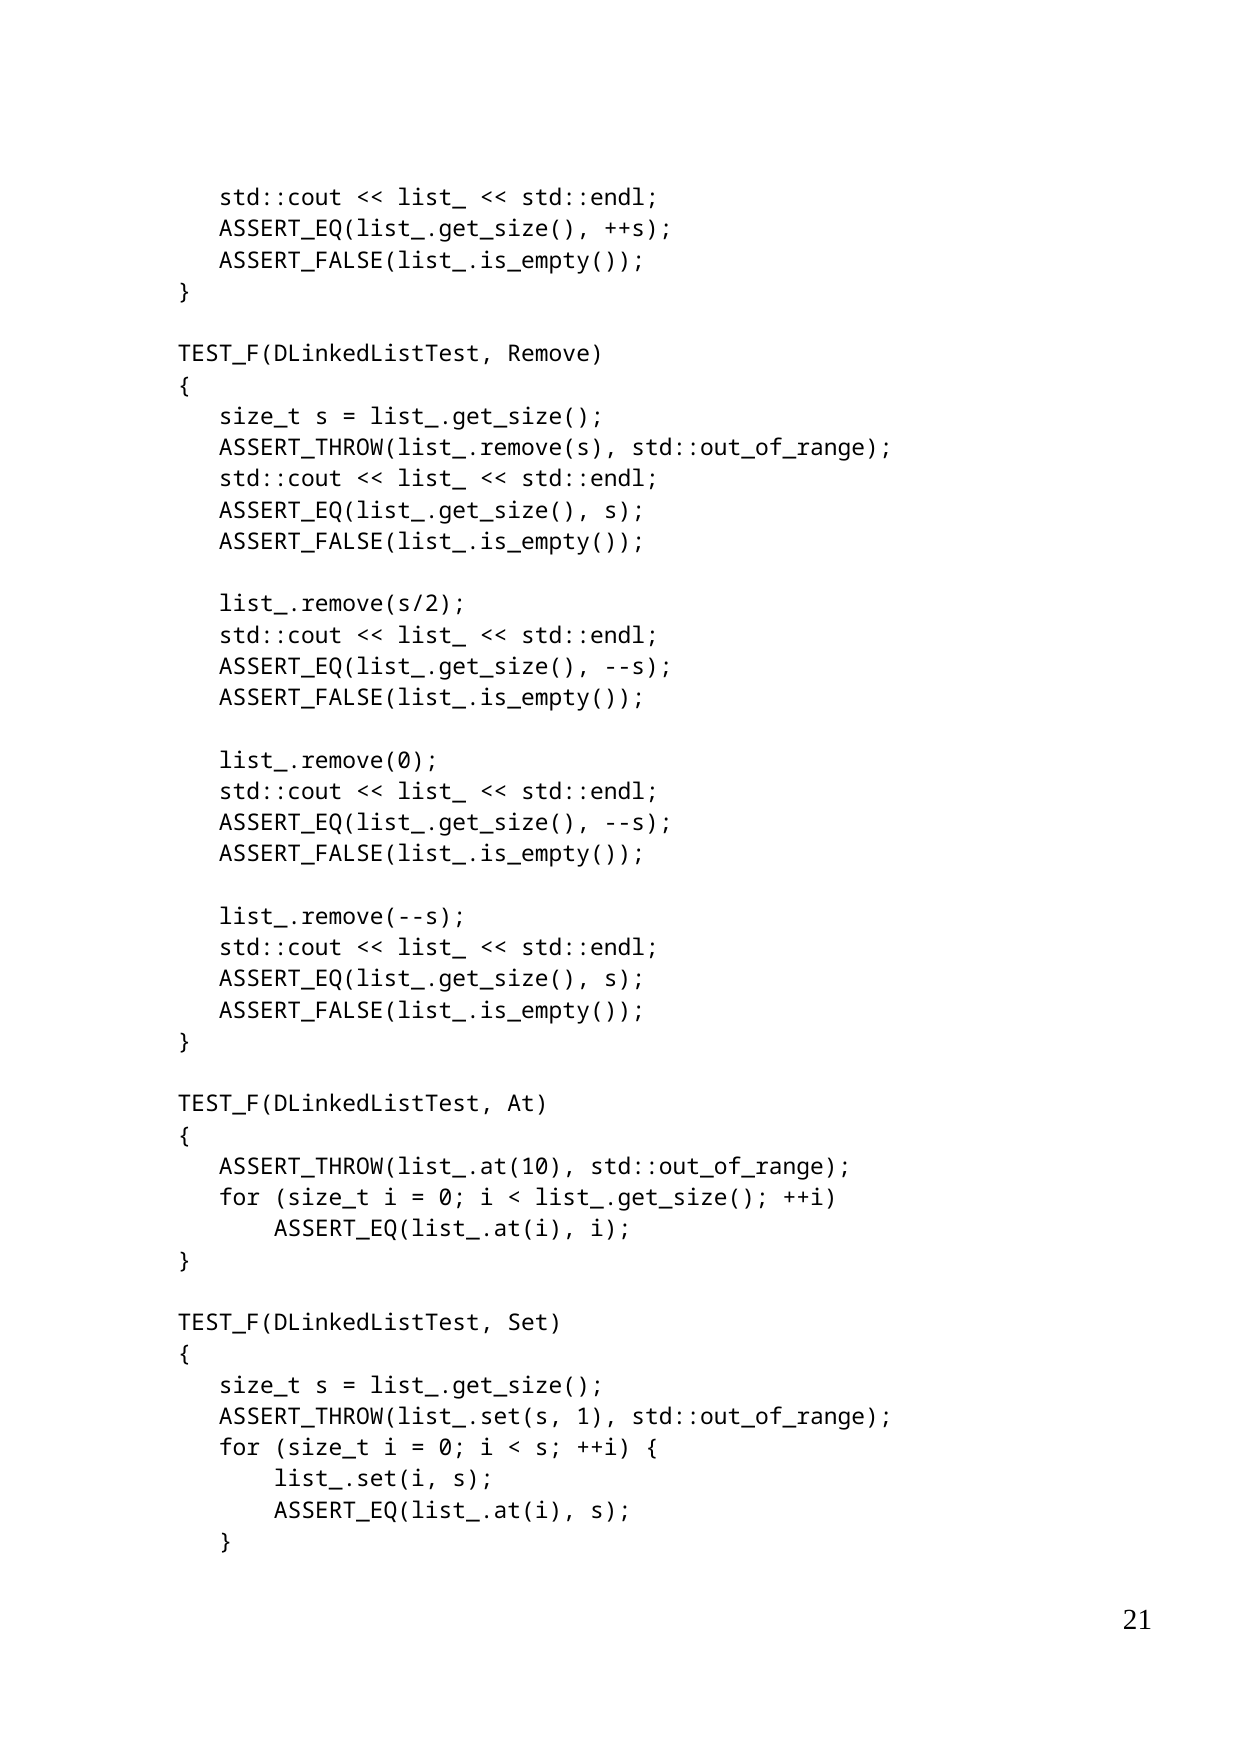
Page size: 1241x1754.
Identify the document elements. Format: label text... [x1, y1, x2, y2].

text std::cout << list_ << std::endl; ASSERT_EQ(list_.get_size(), ++s); ASSERT_FALSE(list_.is_empty()); } TEST_F(DLinkedListTest, Remove) { size_t s = list_.get_size(); ASSERT_THROW(list_.remove(s), std::out_of_range); std::cout << list_ << std::endl; ASSERT_EQ(list_.get_size(), s); ASSERT_FALSE(list_.is_empty()); list_.remove(s/2); std::cout << list_ << std::endl; ASSERT_EQ(list_.get_size(), --s); ASSERT_FALSE(list_.is_empty()); list_.remove(0); std::cout << list_ << std::endl; ASSERT_EQ(list_.get_size(), --s); ASSERT_FALSE(list_.is_empty()); list_.remove(--s); std::cout << list_ << std::endl; ASSERT_EQ(list_.get_size(), s); ASSERT_FALSE(list_.is_empty()); } TEST_F(DLinkedListTest, At) { ASSERT_THROW(list_.at(10), std::out_of_range); for (size_t i = 0; i < list_.get_size(); ++i) ASSERT_EQ(list_.at(i), i); } TEST_F(DLinkedListTest, Set) { size_t s = list_.get_size(); ASSERT_THROW(list_.set(s, 1), std::out_of_range); for (size_t i = 0; i < s; ++i) { list_.set(i, s); ASSERT_EQ(list_.at(i), s); } [177, 181, 1152, 1556]
